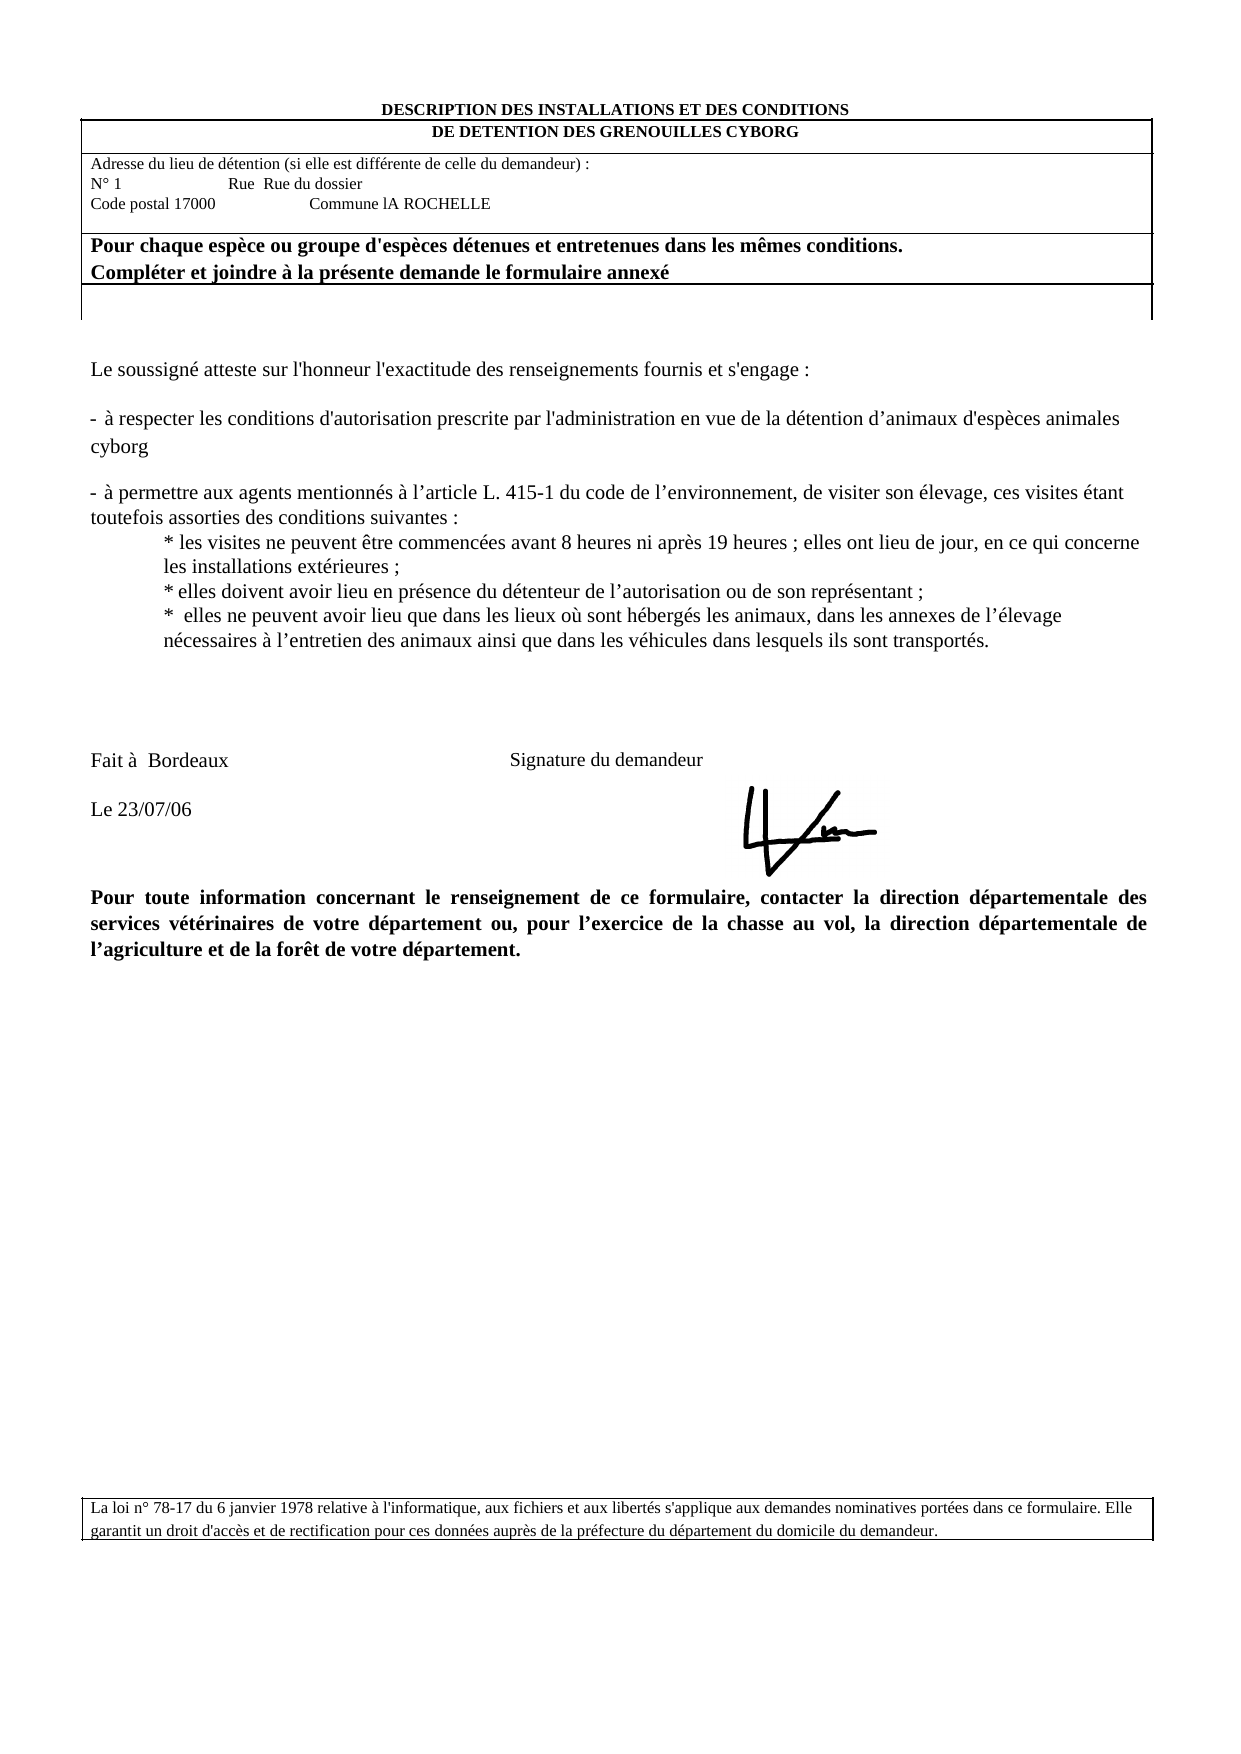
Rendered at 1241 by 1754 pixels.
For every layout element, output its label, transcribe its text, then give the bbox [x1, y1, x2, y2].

text Signature du demandeur [509, 748, 1148, 771]
text Compléter et joindre à la présente demande le formulaire annexé [90, 260, 1148, 283]
text [890, 797, 1148, 821]
text DE DETENTION DES GRENOUILLES CYBORG [89, 122, 1141, 141]
text N° 1 Rue Rue du dossier [90, 174, 1148, 193]
text Le 23/07/06 [90, 797, 725, 821]
text Adresse du lieu de détention (si elle est différente de celle du demandeur) : [90, 154, 1148, 173]
list elles ne peuvent avoir lieu que dans les lieux où sont hébergés les animaux, dans les annexes de l’élevage nécessaires à l’entretien des animaux ainsi que dans les véhicules dans lesquels ils sont transportés. [163, 603, 1140, 652]
text La loi n° 78-17 du 6 janvier 1978 relative à l'informatique, aux fichiers et aux libertés s'applique aux demandes nominatives portées dans ce formulaire. Elle garantit un droit d'accès et de rectification pour ces données auprès de la préfecture du département du domicile du demandeur. [90, 1499, 1140, 1539]
list les visites ne peuvent être commencées avant 8 heures ni après 19 heures ; elles ont lieu de jour, en ce qui concerne les installations extérieures ; [163, 530, 1140, 578]
text DESCRIPTION DES INSTALLATIONS ET DES CONDITIONS [89, 100, 1141, 119]
text Code postal 17000 Commune lA ROCHELLE [90, 193, 1148, 213]
picture [725, 775, 890, 878]
text Fait à Bordeaux [90, 748, 466, 772]
list à permettre aux agents mentionnés à l’article L. 415-1 du code de l’environnement, de visiter son élevage, ces visites étant toutefois assorties des conditions suivantes : [89, 479, 1140, 529]
list à respecter les conditions d'autorisation prescrite par l'administration en vue de la détention d’animaux d'espèces animales cyborg [89, 406, 1140, 458]
list elles doivent avoir lieu en présence du détenteur de l’autorisation ou de son représentant ; [163, 579, 1148, 603]
text Pour chaque espèce ou groupe d'espèces détenues et entretenues dans les mêmes conditions. [90, 234, 1148, 257]
text Pour toute information concernant le renseignement de ce formulaire, contacter la direction départementale des services vétérinaires de votre département ou, pour l’exercice de la chasse au vol, la direction départementale de l’agriculture et de la forêt de votre département. [90, 885, 1148, 961]
text Le soussigné atteste sur l'honneur l'exactitude des renseignements fournis et s'engage : [90, 357, 1148, 381]
